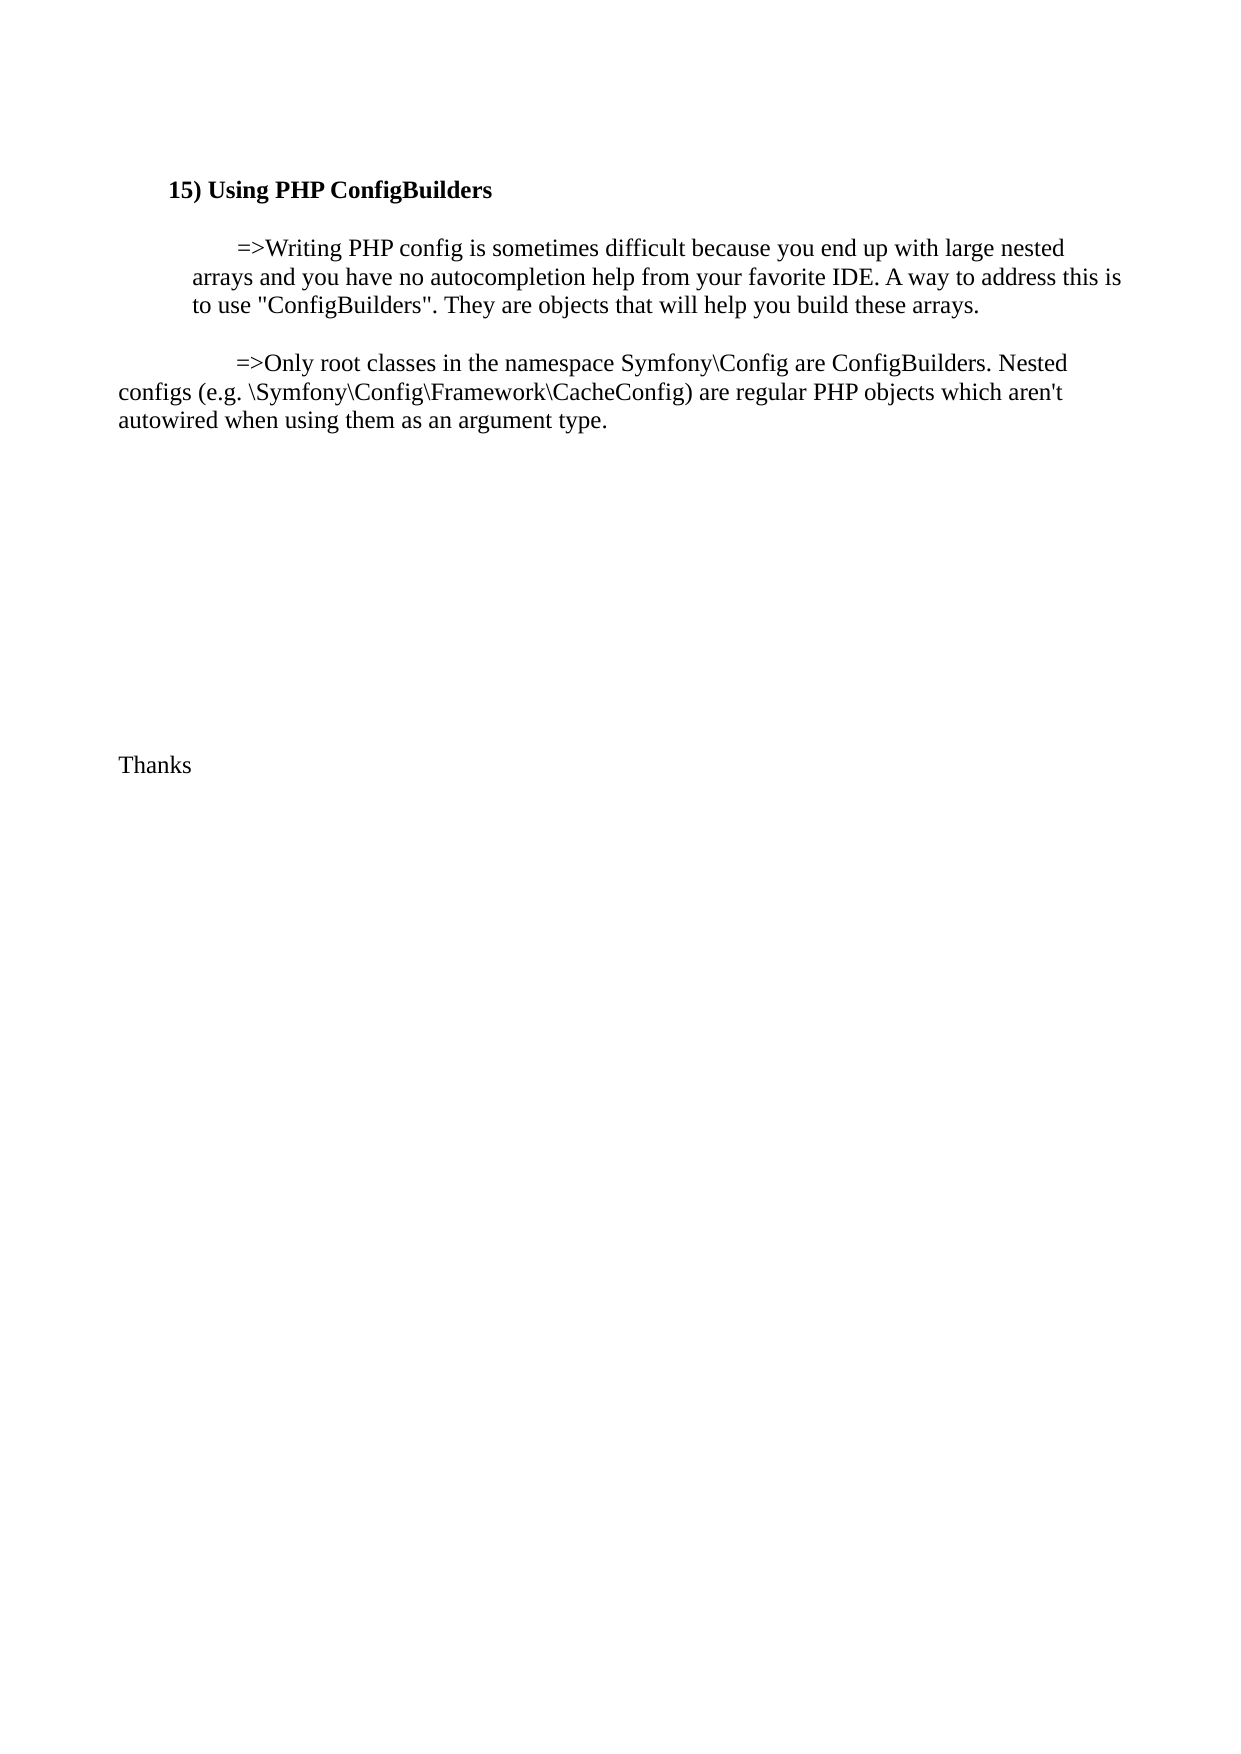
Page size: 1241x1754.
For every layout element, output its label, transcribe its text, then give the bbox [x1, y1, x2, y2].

text Thanks [118, 751, 1122, 779]
text =>Writing PHP config is sometimes difficult because you end up with large nested arrays and you have no autocompletion help from your favorite IDE. A way to address this is to use "ConfigBuilders". They are objects that will help you build these arrays. [118, 233, 1122, 319]
text =>Only root classes in the namespace Symfony\Config are ConfigBuilders. Nested configs (e.g. \Symfony\Config\Framework\CacheConfig) are regular PHP objects which aren't autowired when using them as an argument type. [118, 348, 1122, 434]
text 15) Using PHP ConfigBuilders [118, 176, 1122, 204]
